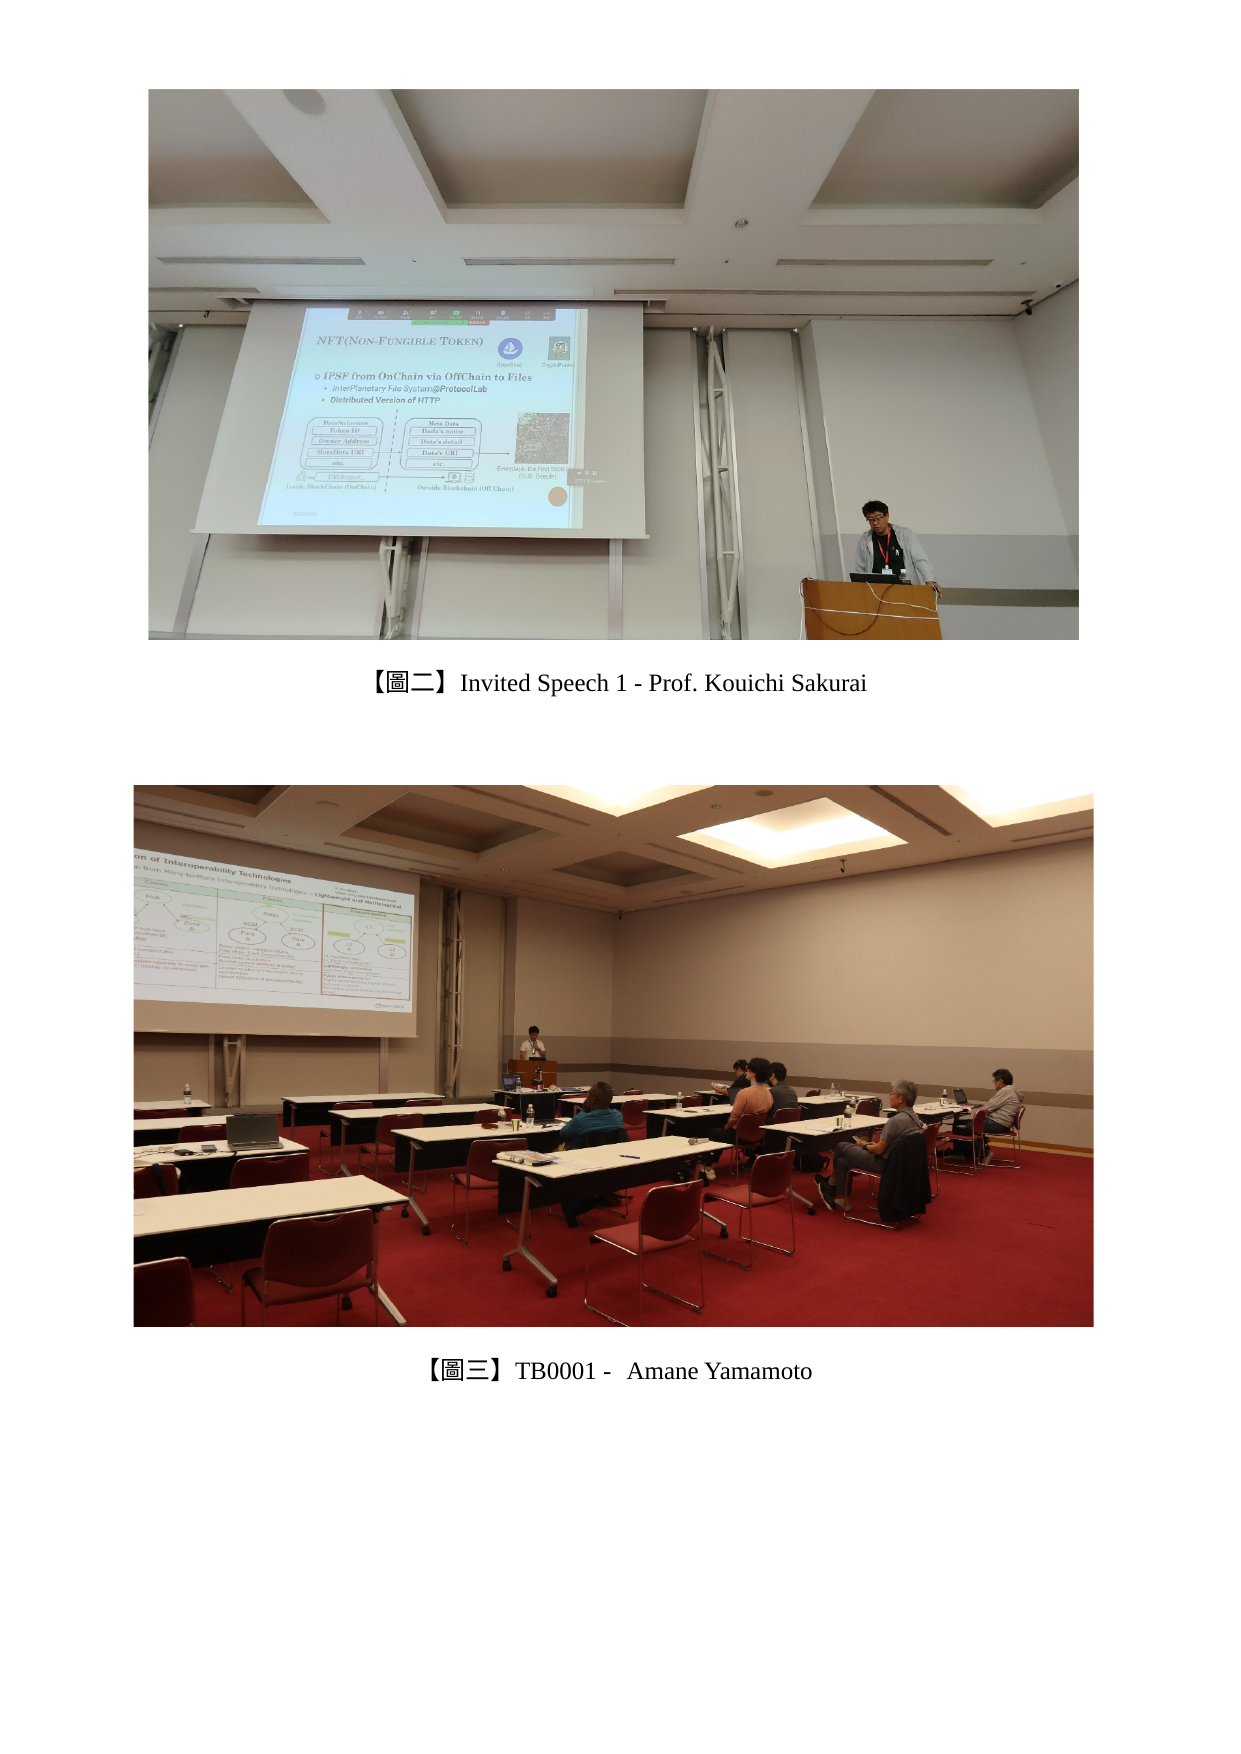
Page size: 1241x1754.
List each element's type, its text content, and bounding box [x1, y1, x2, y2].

text 【圖三】TB0001 - Amane Yamamoto [75, 1327, 1152, 1389]
text 【圖二】Invited Speech 1 - Prof. Kouichi Sakurai [75, 639, 1152, 702]
